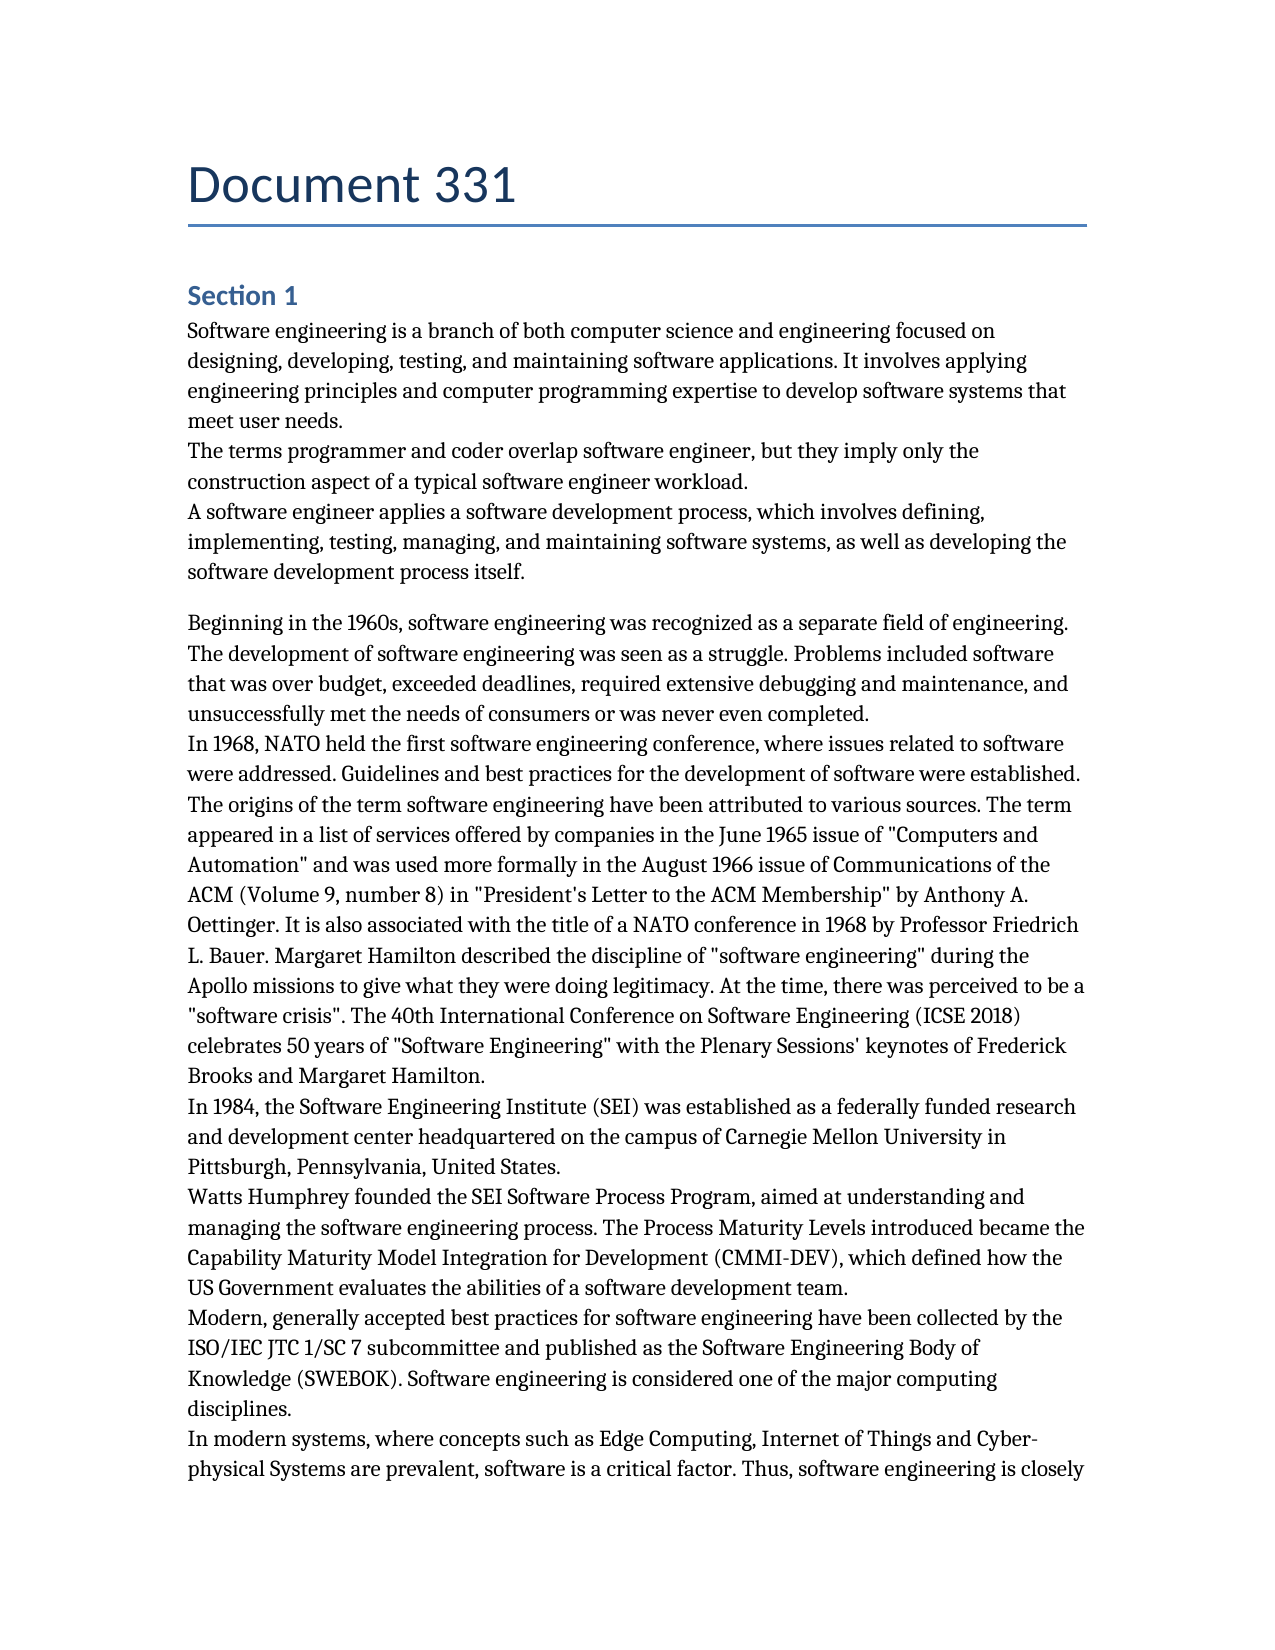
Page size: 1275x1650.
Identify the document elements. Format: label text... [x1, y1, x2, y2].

title Document 331 [187, 150, 1087, 227]
text Software engineering is a branch of both computer science and engineering focused on designing, developing, testing, and maintaining software applications. It involves applying engineering principles and computer programming expertise to develop software systems that meet user needs. The terms programmer and coder overlap software engineer, but they imply only the construction aspect of a typical software engineer workload. A software engineer applies a software development process, which involves defining, implementing, testing, managing, and maintaining software systems, as well as developing the software development process itself. [187, 317, 1087, 586]
text Beginning in the 1960s, software engineering was recognized as a separate field of engineering. The development of software engineering was seen as a struggle. Problems included software that was over budget, exceeded deadlines, required extensive debugging and maintenance, and unsuccessfully met the needs of consumers or was never even completed. In 1968, NATO held the first software engineering conference, where issues related to software were addressed. Guidelines and best practices for the development of software were established. The origins of the term software engineering have been attributed to various sources. The term appeared in a list of services offered by companies in the June 1965 issue of "Computers and Automation" and was used more formally in the August 1966 issue of Communications of the ACM (Volume 9, number 8) in "President's Letter to the ACM Membership" by Anthony A. Oettinger. It is also associated with the title of a NATO conference in 1968 by Professor Friedrich L. Bauer. Margaret Hamilton described the discipline of "software engineering" during the Apollo missions to give what they were doing legitimacy. At the time, there was perceived to be a "software crisis". The 40th International Conference on Software Engineering (ICSE 2018) celebrates 50 years of "Software Engineering" with the Plenary Sessions' keynotes of Frederick Brooks and Margaret Hamilton. In 1984, the Software Engineering Institute (SEI) was established as a federally funded research and development center headquartered on the campus of Carnegie Mellon University in Pittsburgh, Pennsylvania, United States. Watts Humphrey founded the SEI Software Process Program, aimed at understanding and managing the software engineering process. The Process Maturity Levels introduced became the Capability Maturity Model Integration for Development (CMMI-DEV), which defined how the US Government evaluates the abilities of a software development team. Modern, generally accepted best practices for software engineering have been collected by the ISO/IEC JTC 1/SC 7 subcommittee and published as the Software Engineering Body of Knowledge (SWEBOK). Software engineering is considered one of the major computing disciplines. In modern systems, where concepts such as Edge Computing, Internet of Things and Cyber-physical Systems are prevalent, software is a critical factor. Thus, software engineering is closely [187, 610, 1087, 1482]
subtitle Section 1 [187, 277, 1087, 312]
